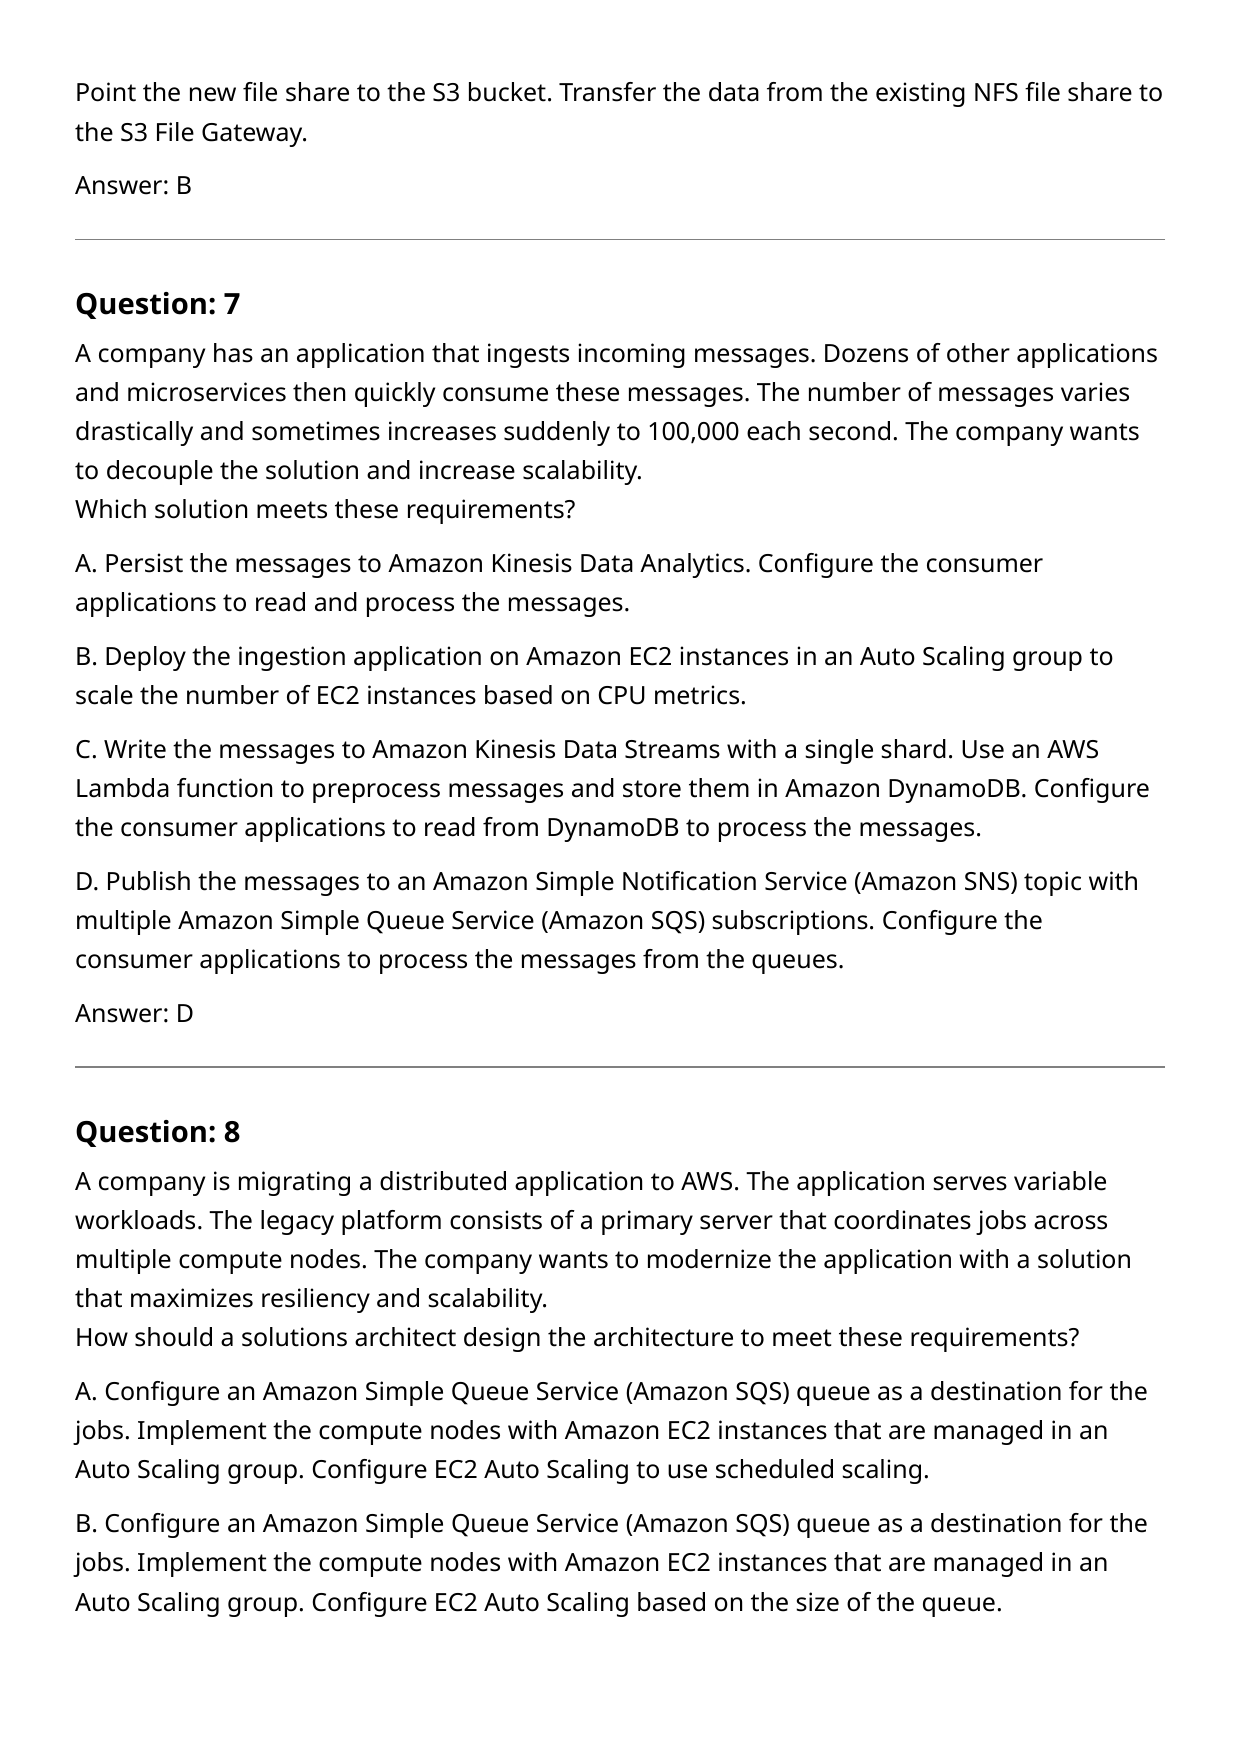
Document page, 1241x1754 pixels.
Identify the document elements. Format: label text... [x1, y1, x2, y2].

text D. Publish the messages to an Amazon Simple Notification Service (Amazon SNS) topic with multiple Amazon Simple Queue Service (Amazon SQS) subscriptions. Configure the consumer applications to process the messages from the queues. [75, 864, 1165, 976]
text Answer: B [75, 168, 1165, 202]
subtitle Question: 7 [75, 283, 1165, 323]
text Answer: D [75, 996, 1165, 1030]
text C. Write the messages to Amazon Kinesis Data Streams with a single shard. Use an AWS Lambda function to preprocess messages and store them in Amazon DynamoDB. Configure the consumer applications to read from DynamoDB to process the messages. [75, 732, 1165, 844]
text A. Configure an Amazon Simple Queue Service (Amazon SQS) queue as a destination for the jobs. Implement the compute nodes with Amazon EC2 instances that are managed in an Auto Scaling group. Configure EC2 Auto Scaling to use scheduled scaling. [75, 1374, 1165, 1486]
text A company is migrating a distributed application to AWS. The application serves variable workloads. The legacy platform consists of a primary server that coordinates jobs across multiple compute nodes. The company wants to modernize the application with a solution that maximizes resiliency and scalability. How should a solutions architect design the architecture to meet these requirements? [75, 1163, 1165, 1354]
text A company has an application that ingests incoming messages. Dozens of other applications and microservices then quickly consume these messages. The number of messages varies drastically and sometimes increases suddenly to 100,000 each second. The company wants to decouple the solution and increase scalability. Which solution meets these requirements? [75, 335, 1165, 526]
text B. Deploy the ingestion application on Amazon EC2 instances in an Auto Scaling group to scale the number of EC2 instances based on CPU metrics. [75, 639, 1165, 712]
text B. Configure an Amazon Simple Queue Service (Amazon SQS) queue as a destination for the jobs. Implement the compute nodes with Amazon EC2 instances that are managed in an Auto Scaling group. Configure EC2 Auto Scaling based on the size of the queue. [75, 1506, 1165, 1618]
text A. Persist the messages to Amazon Kinesis Data Analytics. Configure the consumer applications to read and process the messages. [75, 546, 1165, 619]
subtitle Question: 8 [75, 1111, 1165, 1151]
text Point the new file share to the S3 bucket. Transfer the data from the existing NFS file share to the S3 File Gateway. [75, 75, 1165, 148]
